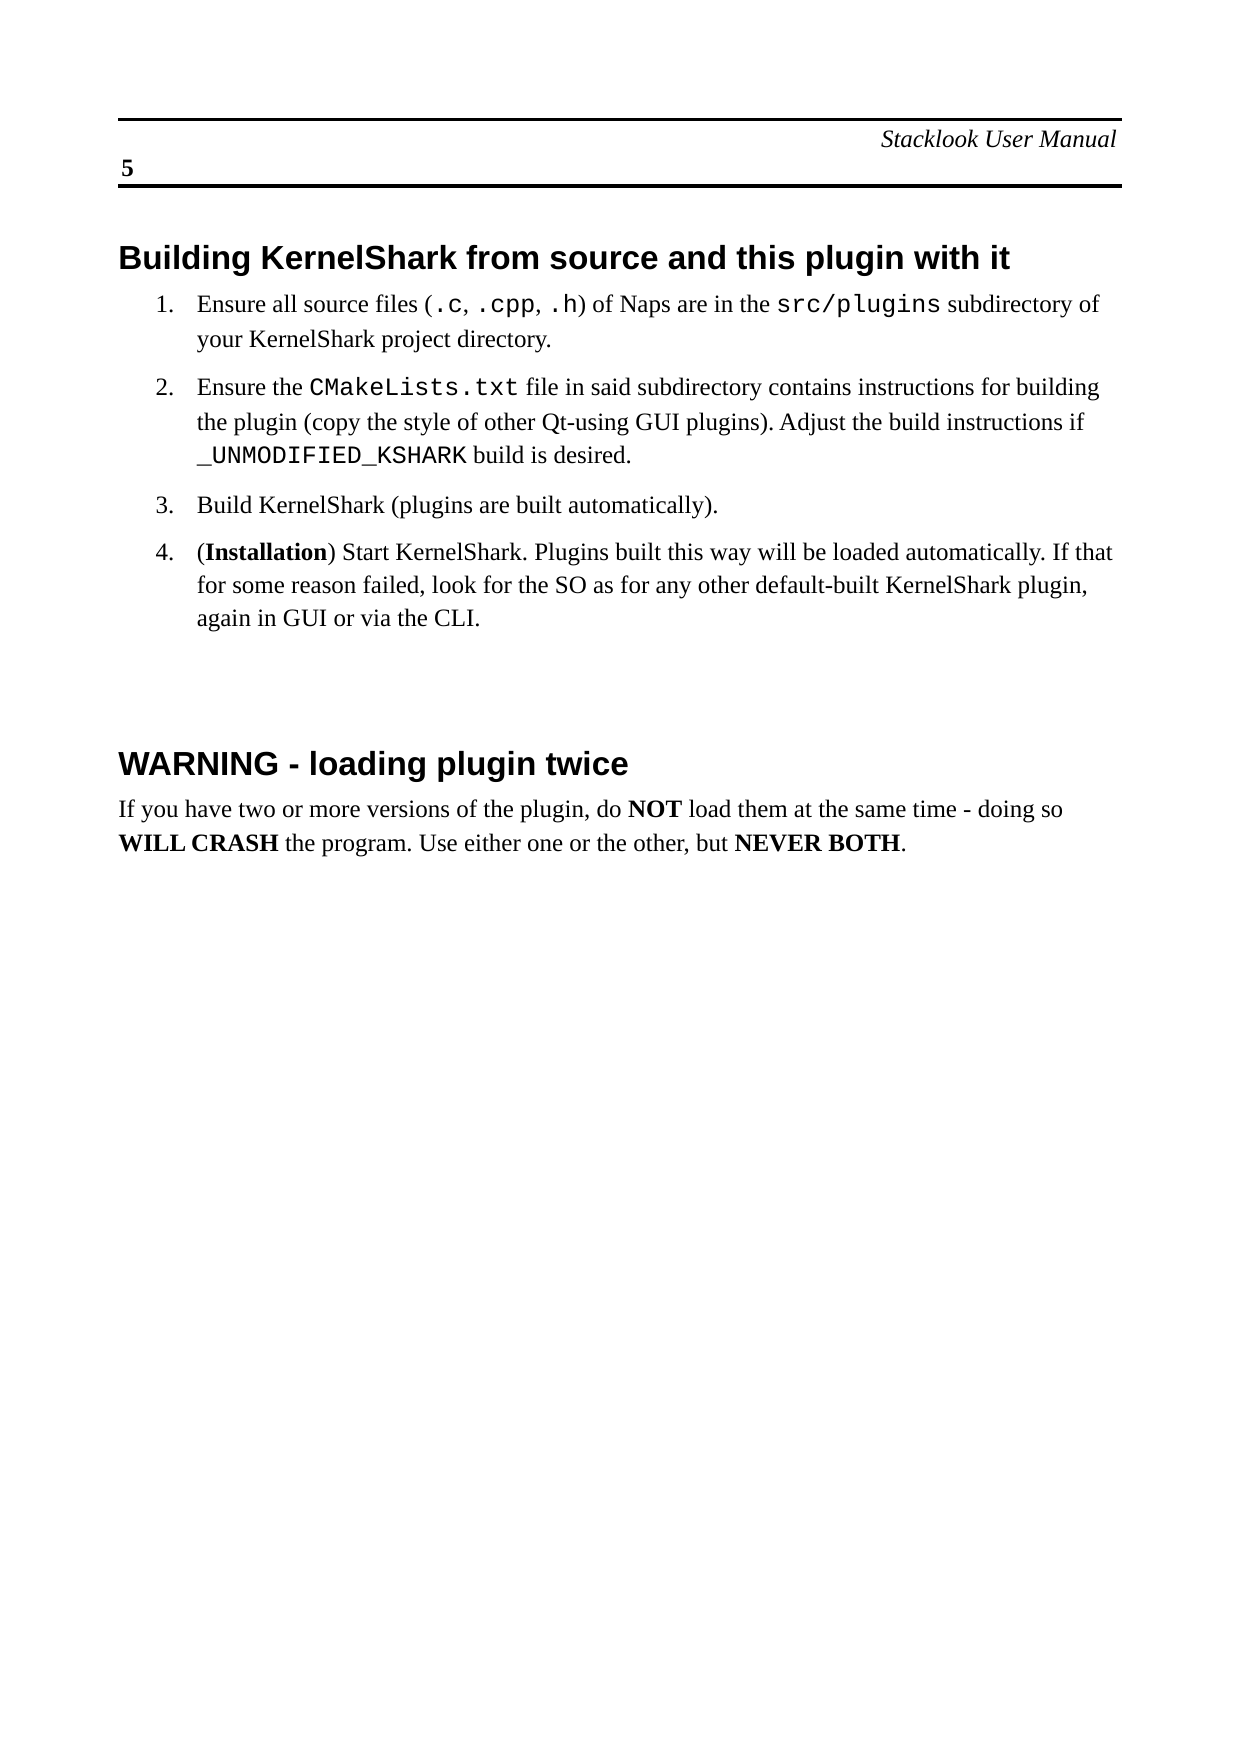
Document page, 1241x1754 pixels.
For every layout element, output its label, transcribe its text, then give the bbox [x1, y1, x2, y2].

text If you have two or more versions of the plugin, do NOT load them at the same time - doing so WILL CRASH the program. Use either one or the other, but NEVER BOTH. [118, 794, 1122, 856]
subtitle WARNING - loading plugin twice [118, 744, 1122, 782]
subtitle Building KernelShark from source and this plugin with it [118, 238, 1122, 276]
list Ensure all source files (.c, .cpp, .h) of Naps are in the src/plugins subdirectory of your KernelShark project directory. [155, 289, 1122, 353]
list Build KernelShark (plugins are built automatically). [155, 490, 1122, 518]
list (Installation) Start KernelShark. Plugins built this way will be loaded automatically. If that for some reason failed, look for the SO as for any other default-built KernelShark plugin, again in GUI or via the CLI. [155, 537, 1122, 632]
list Ensure the CMakeLists.txt file in said subdirectory contains instructions for building the plugin (copy the style of other Qt-using GUI plugins). Adjust the build instructions if _UNMODIFIED_KSHARK build is desired. [155, 372, 1122, 471]
